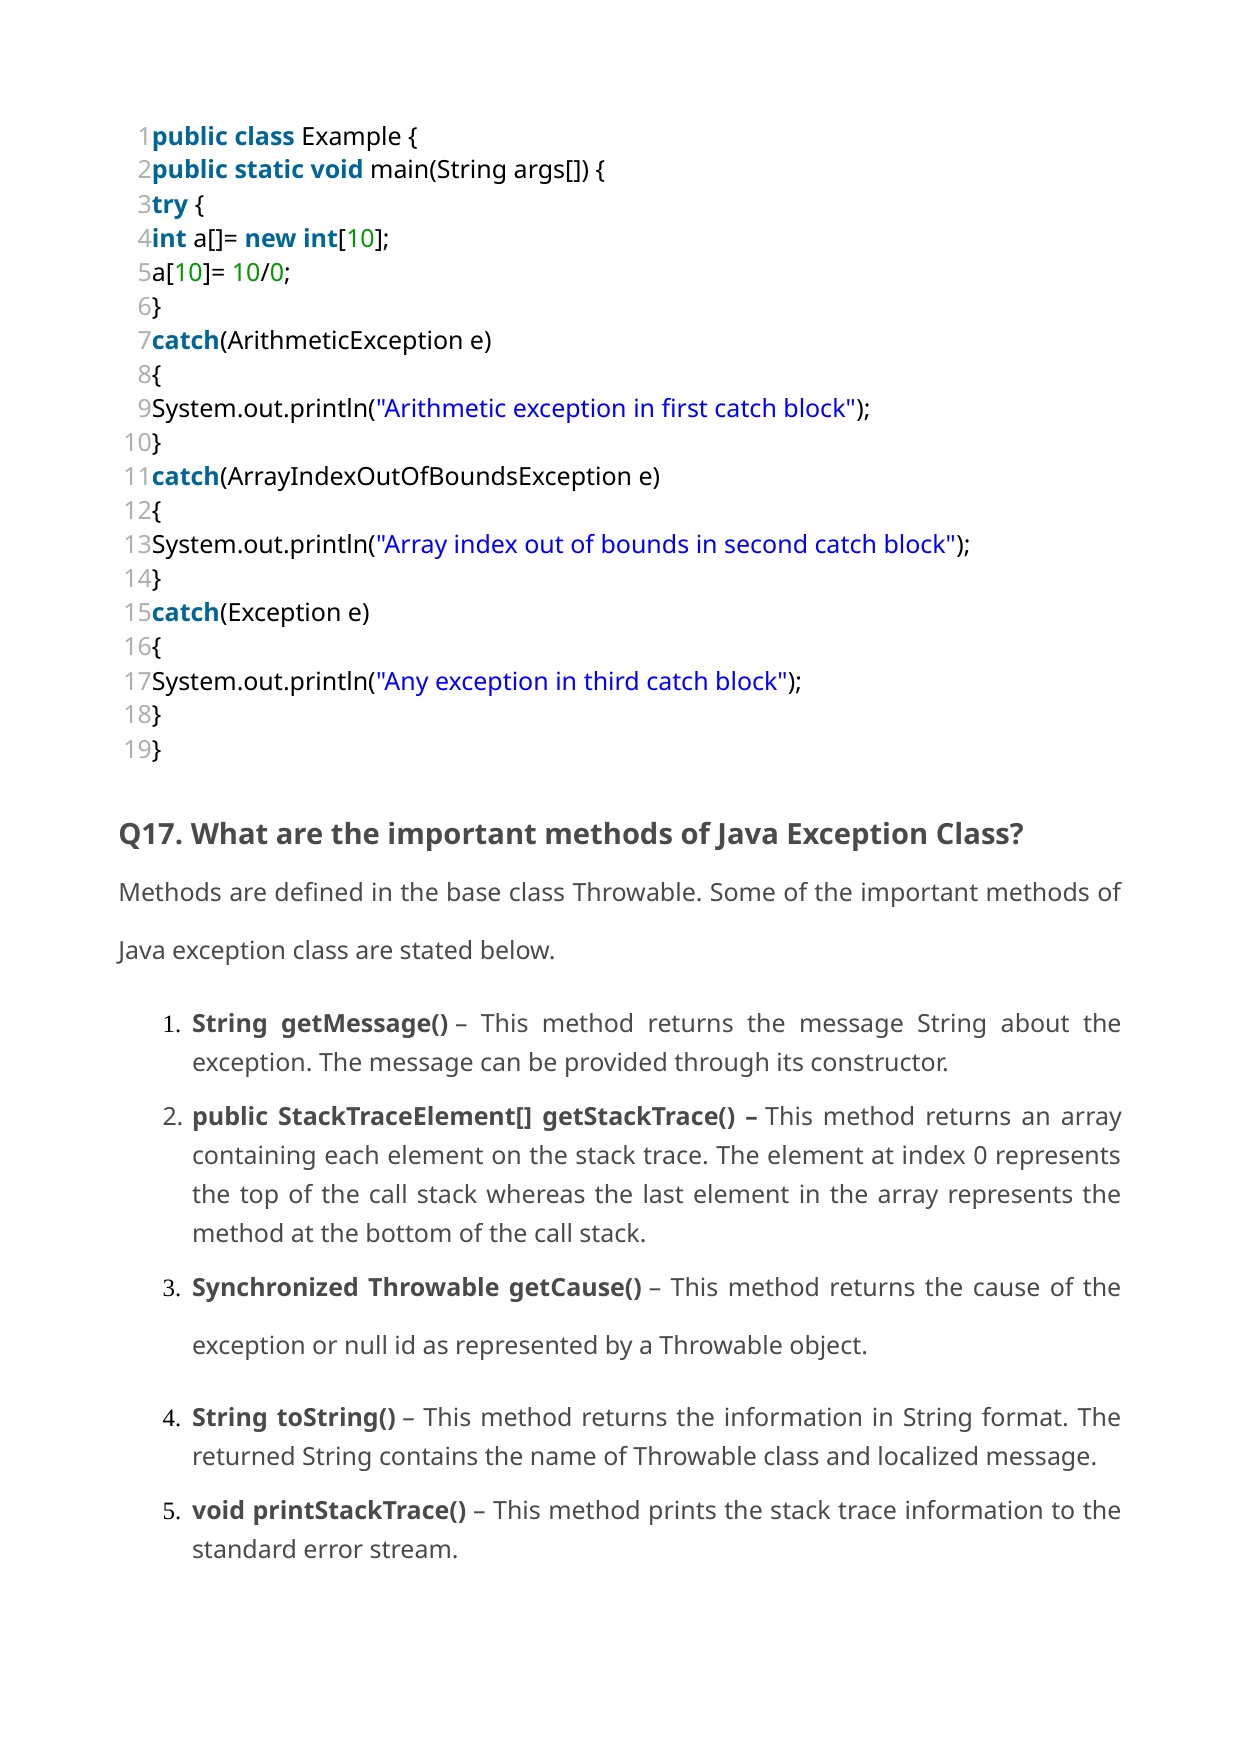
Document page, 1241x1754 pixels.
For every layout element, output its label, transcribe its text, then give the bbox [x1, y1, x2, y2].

list String getMessage() – This method returns the message String about the exception. The message can be provided through its constructor. [162, 1005, 1122, 1078]
text Methods are defined in the base class Throwable. Some of the important methods of Java exception class are stated below. [118, 875, 1122, 967]
table_header 1 2 3 4 5 6 7 8 9 10 11 12 13 14 15 16 17 18 19 [118, 118, 152, 765]
list public StackTraceElement[] getStackTrace() – This method returns an array containing each element on the stack trace. The element at index 0 represents the top of the call stack whereas the last element in the array represents the method at the bottom of the call stack. [162, 1098, 1122, 1250]
table_header public class Example { public static void main(String args[]) { try { int a[]= new int[10]; a[10]= 10/0; } catch(ArithmeticException e) { System.out.println("Arithmetic exception in first catch block"); } catch(ArrayIndexOutOfBoundsException e) { System.out.println("Array index out of bounds in second catch block"); } catch(Exception e) { System.out.println("Any exception in third catch block"); } } [152, 118, 1034, 765]
subtitle Q17. What are the important methods of Java Exception Class? [118, 813, 1122, 853]
list Synchronized Throwable getCause() – This method returns the cause of the exception or null id as represented by a Throwable object. [162, 1269, 1122, 1361]
list void printStackTrace() – This method prints the stack trace information to the standard error stream. [162, 1493, 1122, 1566]
list String toString() – This method returns the information in String format. The returned String contains the name of Throwable class and localized message. [162, 1400, 1122, 1473]
